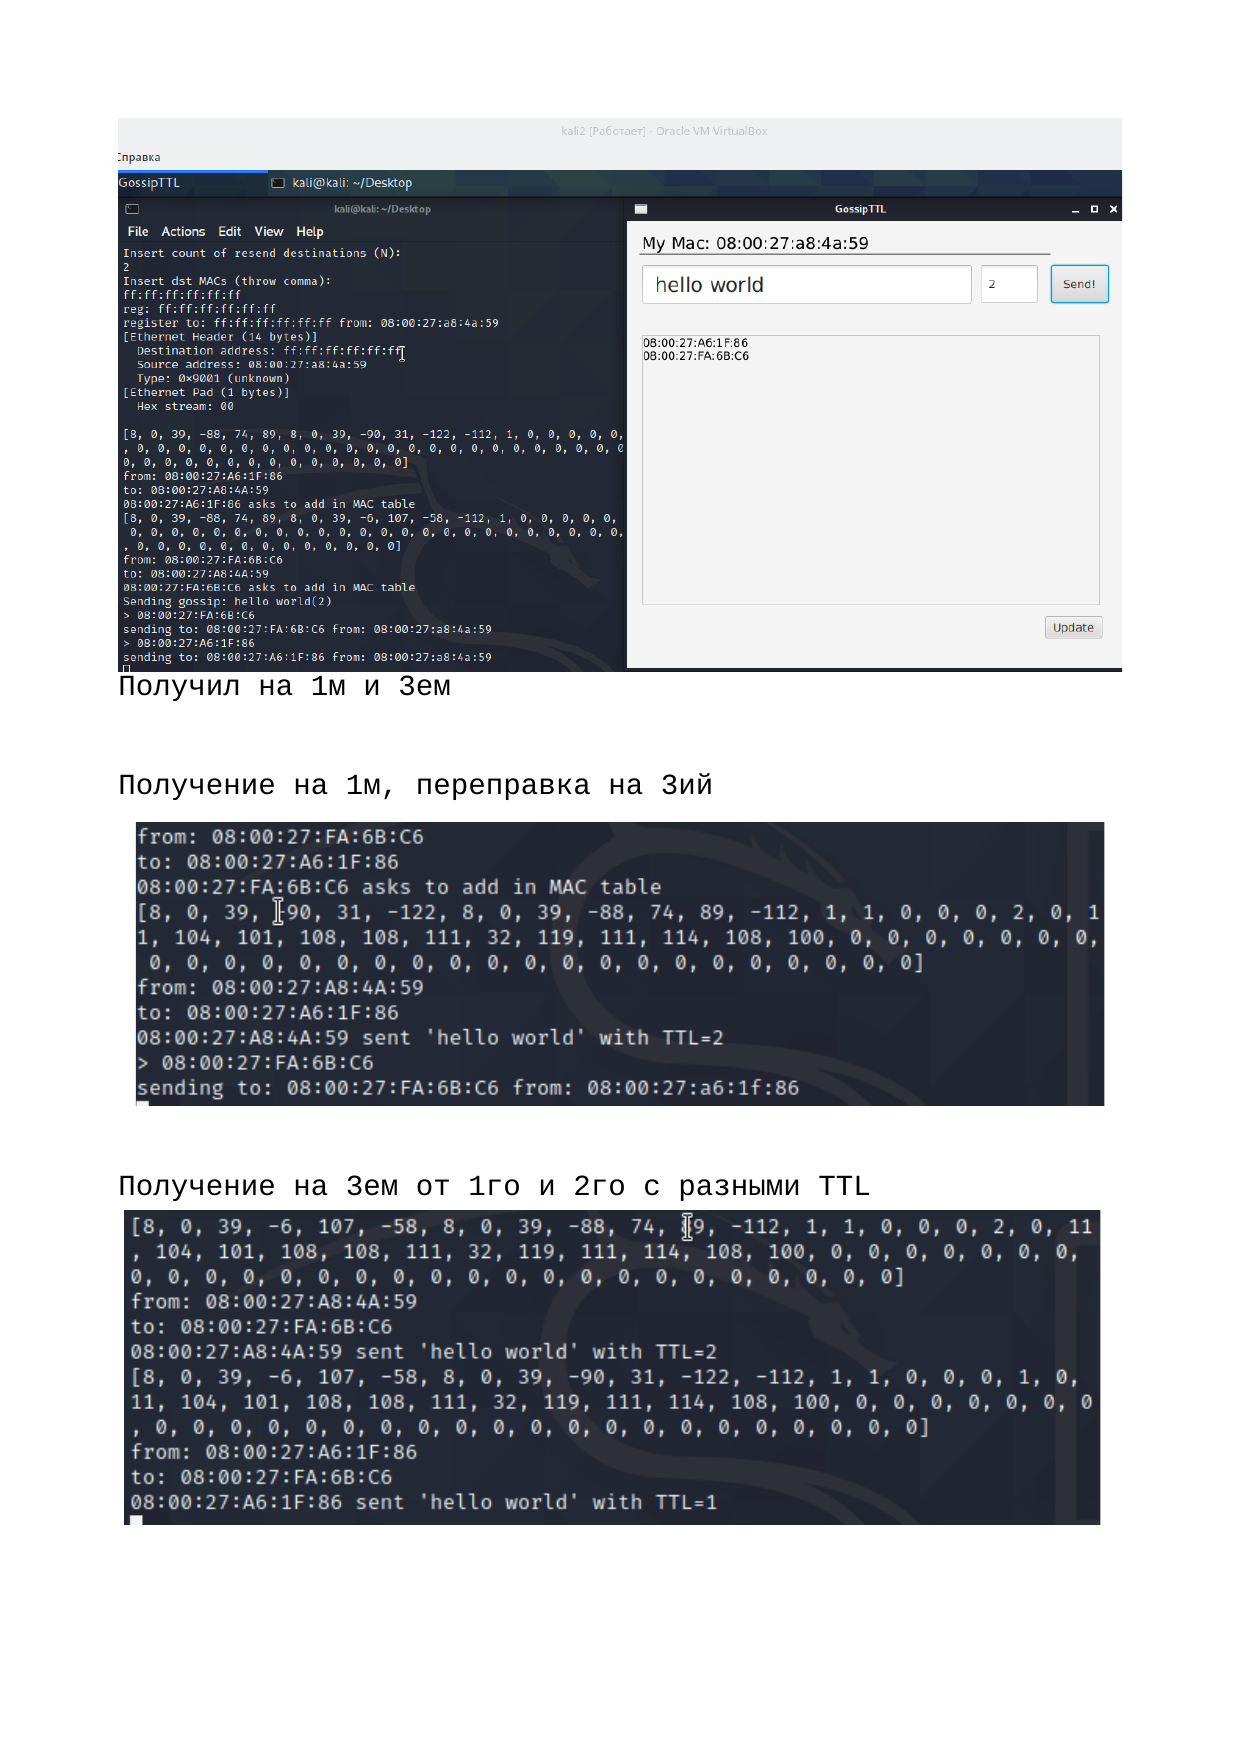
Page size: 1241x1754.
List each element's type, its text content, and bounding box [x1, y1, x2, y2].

text Получение на 3ем от 1го и 2го с разными TTL [118, 1171, 1122, 1204]
picture [118, 118, 1123, 672]
text Получение на 1м, переправка на 3ий [118, 770, 1122, 803]
picture [135, 822, 1105, 1106]
picture [124, 1210, 1101, 1525]
text Получил на 1м и 3ем [118, 672, 1122, 704]
